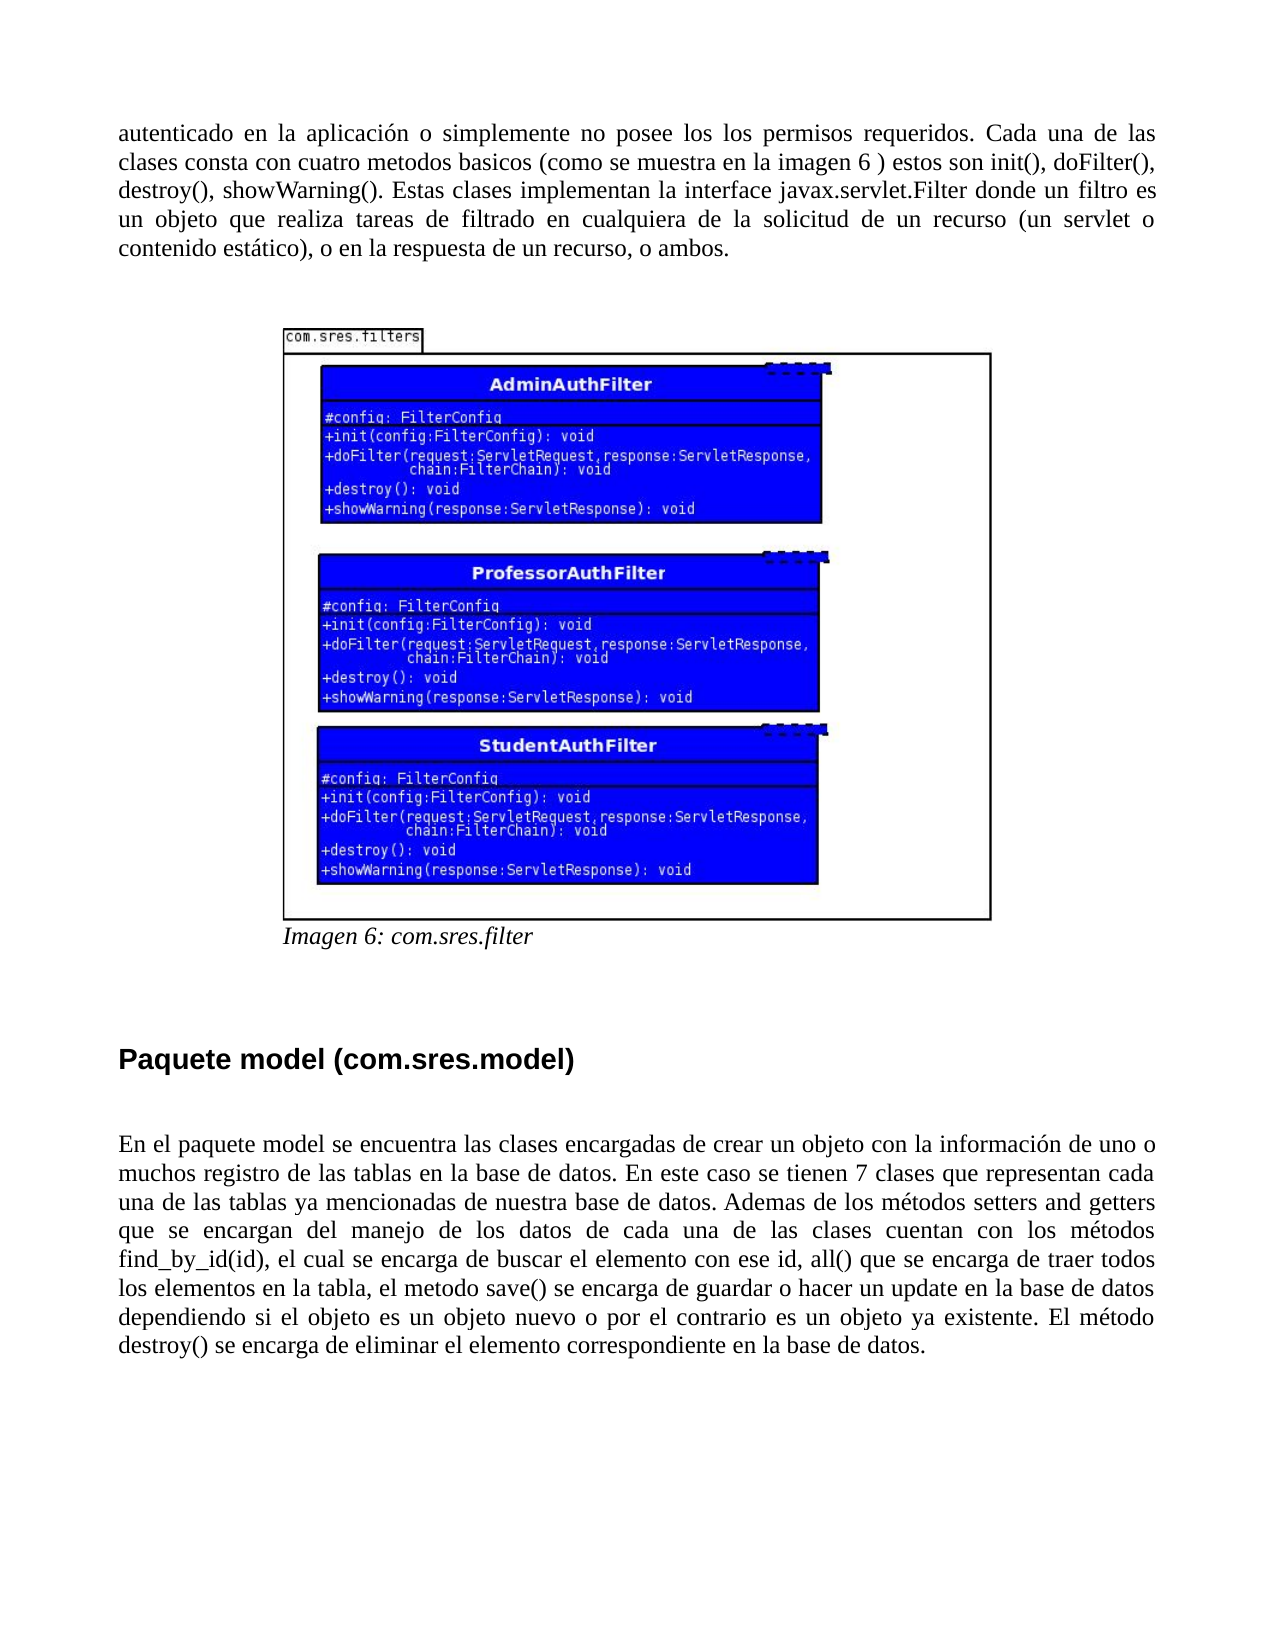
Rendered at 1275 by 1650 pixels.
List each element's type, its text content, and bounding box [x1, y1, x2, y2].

text En el paquete model se encuentra las clases encargadas de crear un objeto con la información de uno o muchos registro de las tablas en la base de datos. En este caso se tienen 7 clases que representan cada una de las tablas ya mencionadas de nuestra base de datos. Ademas de los métodos setters and getters que se encargan del manejo de los datos de cada una de las clases cuentan con los métodos find_by_id(id), el cual se encarga de buscar el elemento con ese id, all() que se encarga de traer todos los elementos en la tabla, el metodo save() se encarga de guardar o hacer un update en la base de datos dependiendo si el objeto es un objeto nuevo o por el contrario es un objeto ya existente. El método destroy() se encarga de eliminar el elemento correspondiente en la base de datos. [118, 1129, 1157, 1359]
text autenticado en la aplicación o simplemente no posee los los permisos requeridos. Cada una de las clases consta con cuatro metodos basicos (como se muestra en la imagen 6 ) estos son init(), doFilter(), destroy(), showWarning(). Estas clases implementan la interface javax.servlet.Filter donde un filtro es un objeto que realiza tareas de filtrado en cualquiera de la solicitud de un recurso (un servlet o contenido estático), o en la respuesta de un recurso, o ambos. [118, 118, 1157, 262]
text Imagen 6: com.sres.filter [283, 922, 992, 950]
subtitle Paquete model (com.sres.model) [118, 1042, 1157, 1075]
picture [282, 328, 993, 922]
